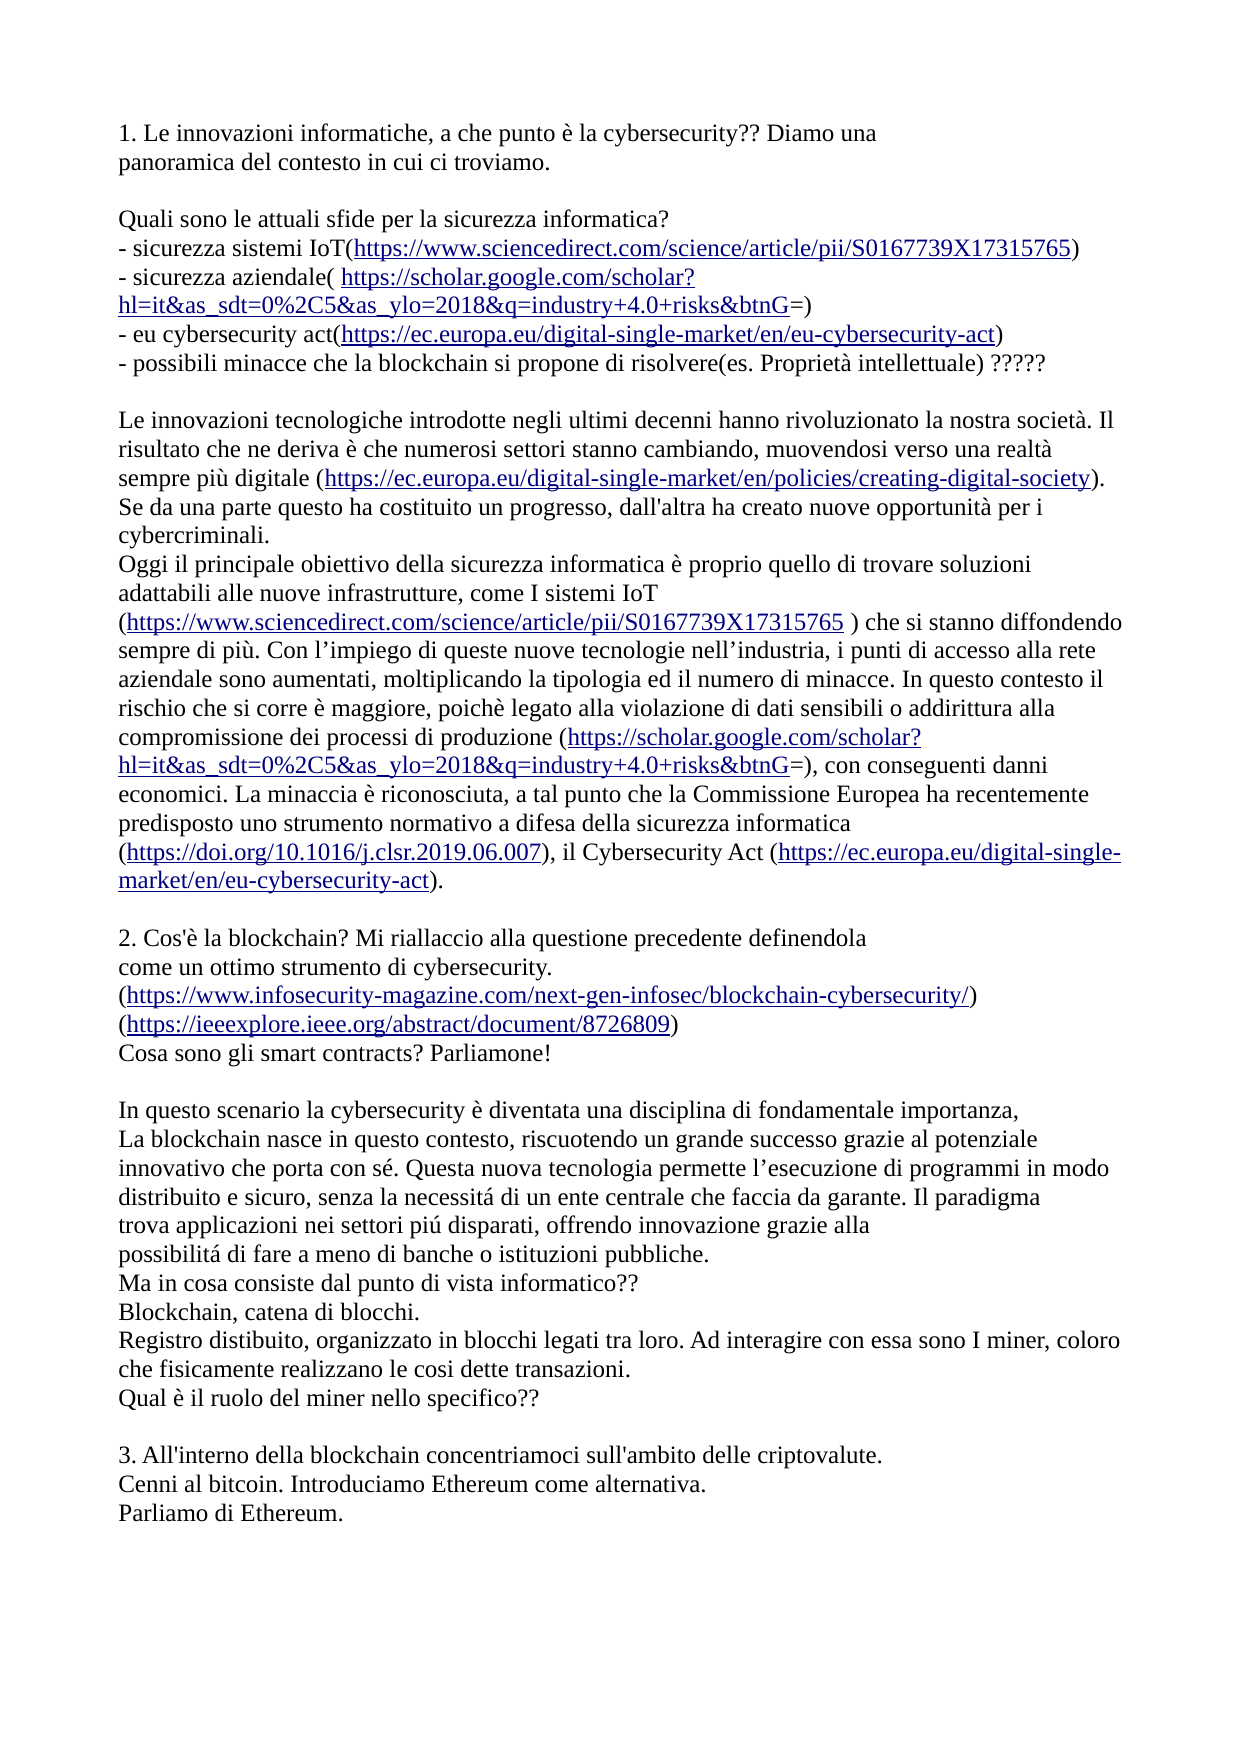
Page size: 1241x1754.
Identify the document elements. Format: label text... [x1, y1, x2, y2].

text Cosa sono gli smart contracts? Parliamone! [118, 1038, 1122, 1067]
text Blockchain, catena di blocchi. [118, 1297, 1122, 1326]
text Parliamo di Ethereum. [118, 1498, 1122, 1527]
text panoramica del contesto in cui ci troviamo. [118, 147, 1122, 176]
text La blockchain nasce in questo contesto, riscuotendo un grande successo grazie al potenziale innovativo che porta con sé. Questa nuova tecnologia permette l’esecuzione di programmi in modo distribuito e sicuro, senza la necessitá di un ente centrale che faccia da garante. Il paradigma [118, 1124, 1122, 1211]
text Registro distibuito, organizzato in blocchi legati tra loro. Ad interagire con essa sono I miner, coloro che fisicamente realizzano le cosi dette transazioni. [118, 1326, 1122, 1383]
text - possibili minacce che la blockchain si propone di risolvere(es. Proprietà intellettuale) ????? [118, 348, 1122, 377]
text come un ottimo strumento di cybersecurity. [118, 952, 1122, 981]
text possibilitá di fare a meno di banche o istituzioni pubbliche. [118, 1239, 1122, 1268]
text Le innovazioni tecnologiche introdotte negli ultimi decenni hanno rivoluzionato la nostra società. Il risultato che ne deriva è che numerosi settori stanno cambiando, muovendosi verso una realtà sempre più digitale (https://ec.europa.eu/digital-single-market/en/policies/creating-digital-society). Se da una parte questo ha costituito un progresso, dall'altra ha creato nuove opportunità per i cybercriminali. [118, 406, 1122, 549]
text - sicurezza aziendale( https://scholar.google.com/scholar?hl=it&as_sdt=0%2C5&as_ylo=2018&q=industry+4.0+risks&btnG=) [118, 262, 1122, 319]
text In questo scenario la cybersecurity è diventata una disciplina di fondamentale importanza, [118, 1096, 1122, 1124]
text Oggi il principale obiettivo della sicurezza informatica è proprio quello di trovare soluzioni adattabili alle nuove infrastrutture, come I sistemi IoT (https://www.sciencedirect.com/science/article/pii/S0167739X17315765 ) che si stanno diffondendo sempre di più. Con l’impiego di queste nuove tecnologie nell’industria, i punti di accesso alla rete aziendale sono aumentati, moltiplicando la tipologia ed il numero di minacce. In questo contesto il rischio che si corre è maggiore, poichè legato alla violazione di dati sensibili o addirittura alla compromissione dei processi di produzione (https://scholar.google.com/scholar?hl=it&as_sdt=0%2C5&as_ylo=2018&q=industry+4.0+risks&btnG=), con conseguenti danni economici. La minaccia è riconosciuta, a tal punto che la Commissione Europea ha recentemente predisposto uno strumento normativo a difesa della sicurezza informatica (https://doi.org/10.1016/j.clsr.2019.06.007), il Cybersecurity Act (https://ec.europa.eu/digital-single-market/en/eu-cybersecurity-act). [118, 549, 1122, 894]
text trova applicazioni nei settori piú disparati, offrendo innovazione grazie alla [118, 1211, 1122, 1239]
text Qual è il ruolo del miner nello specifico?? [118, 1383, 1122, 1412]
text Ma in cosa consiste dal punto di vista informatico?? [118, 1268, 1122, 1297]
text Cenni al bitcoin. Introduciamo Ethereum come alternativa. [118, 1469, 1122, 1498]
text Quali sono le attuali sfide per la sicurezza informatica? [118, 204, 1122, 233]
text (https://www.infosecurity-magazine.com/next-gen-infosec/blockchain-cybersecurity/) [118, 981, 1122, 1009]
text - eu cybersecurity act(https://ec.europa.eu/digital-single-market/en/eu-cybersecurity-act) [118, 319, 1122, 348]
text 1. Le innovazioni informatiche, a che punto è la cybersecurity?? Diamo una [118, 118, 1122, 147]
text 3. All'interno della blockchain concentriamoci sull'ambito delle criptovalute. [118, 1441, 1122, 1469]
text (https://ieeexplore.ieee.org/abstract/document/8726809) [118, 1009, 1122, 1038]
text 2. Cos'è la blockchain? Mi riallaccio alla questione precedente definendola [118, 923, 1122, 952]
text - sicurezza sistemi IoT(https://www.sciencedirect.com/science/article/pii/S0167739X17315765) [118, 233, 1122, 262]
